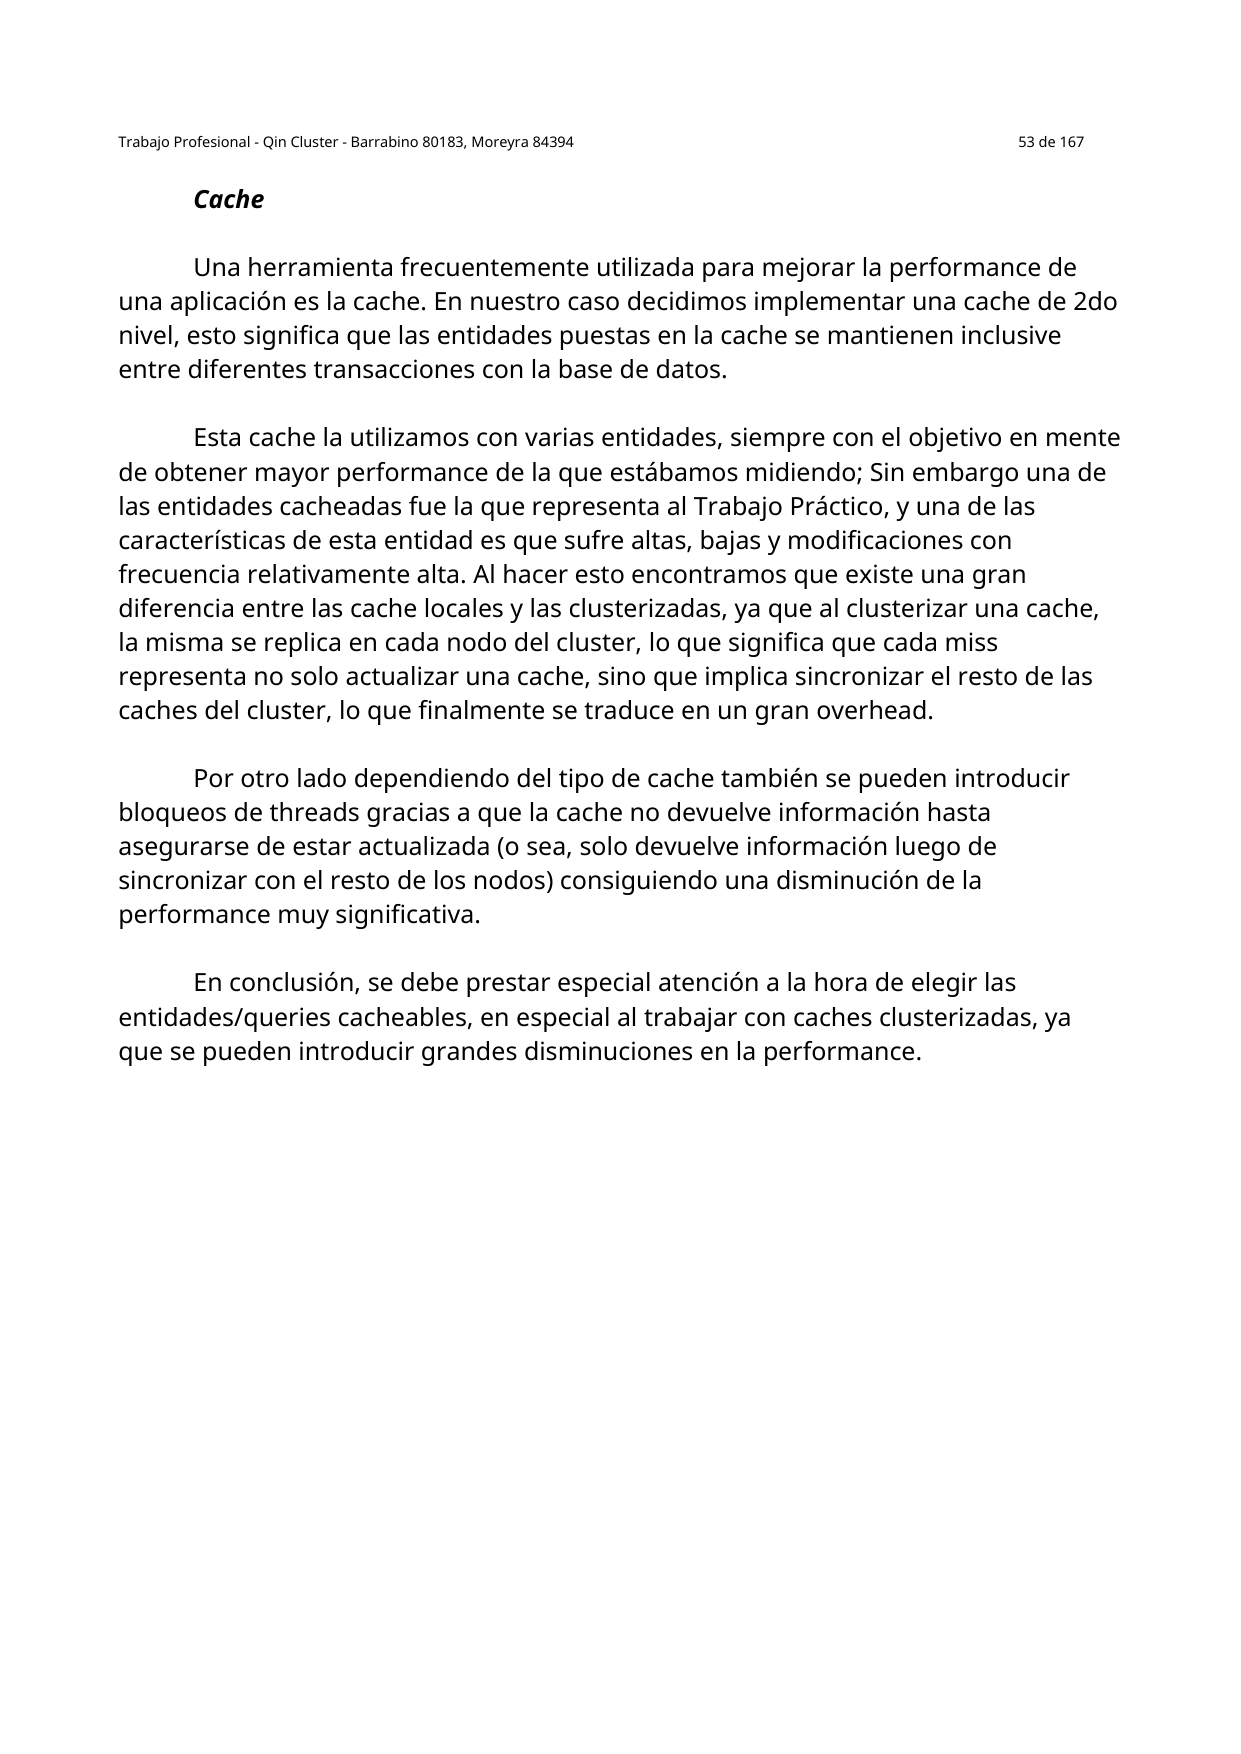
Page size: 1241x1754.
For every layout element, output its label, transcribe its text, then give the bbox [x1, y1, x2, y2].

text Esta cache la utilizamos con varias entidades, siempre con el objetivo en mente de obtener mayor performance de la que estábamos midiendo; Sin embargo una de las entidades cacheadas fue la que representa al Trabajo Práctico, y una de las características de esta entidad es que sufre altas, bajas y modificaciones con frecuencia relativamente alta. Al hacer esto encontramos que existe una gran diferencia entre las cache locales y las clusterizadas, ya que al clusterizar una cache, la misma se replica en cada nodo del cluster, lo que significa que cada miss representa no solo actualizar una cache, sino que implica sincronizar el resto de las caches del cluster, lo que finalmente se traduce en un gran overhead. [118, 420, 1122, 727]
text Cache [118, 182, 1122, 216]
text En conclusión, se debe prestar especial atención a la hora de elegir las entidades/queries cacheables, en especial al trabajar con caches clusterizadas, ya que se pueden introducir grandes disminuciones en la performance. [118, 965, 1122, 1067]
text Una herramienta frecuentemente utilizada para mejorar la performance de una aplicación es la cache. En nuestro caso decidimos implementar una cache de 2do nivel, esto significa que las entidades puestas en la cache se mantienen inclusive entre diferentes transacciones con la base de datos. [118, 250, 1122, 386]
text Por otro lado dependiendo del tipo de cache también se pueden introducir bloqueos de threads gracias a que la cache no devuelve información hasta asegurarse de estar actualizada (o sea, solo devuelve información luego de sincronizar con el resto de los nodos) consiguiendo una disminución de la performance muy significativa. [118, 761, 1122, 931]
